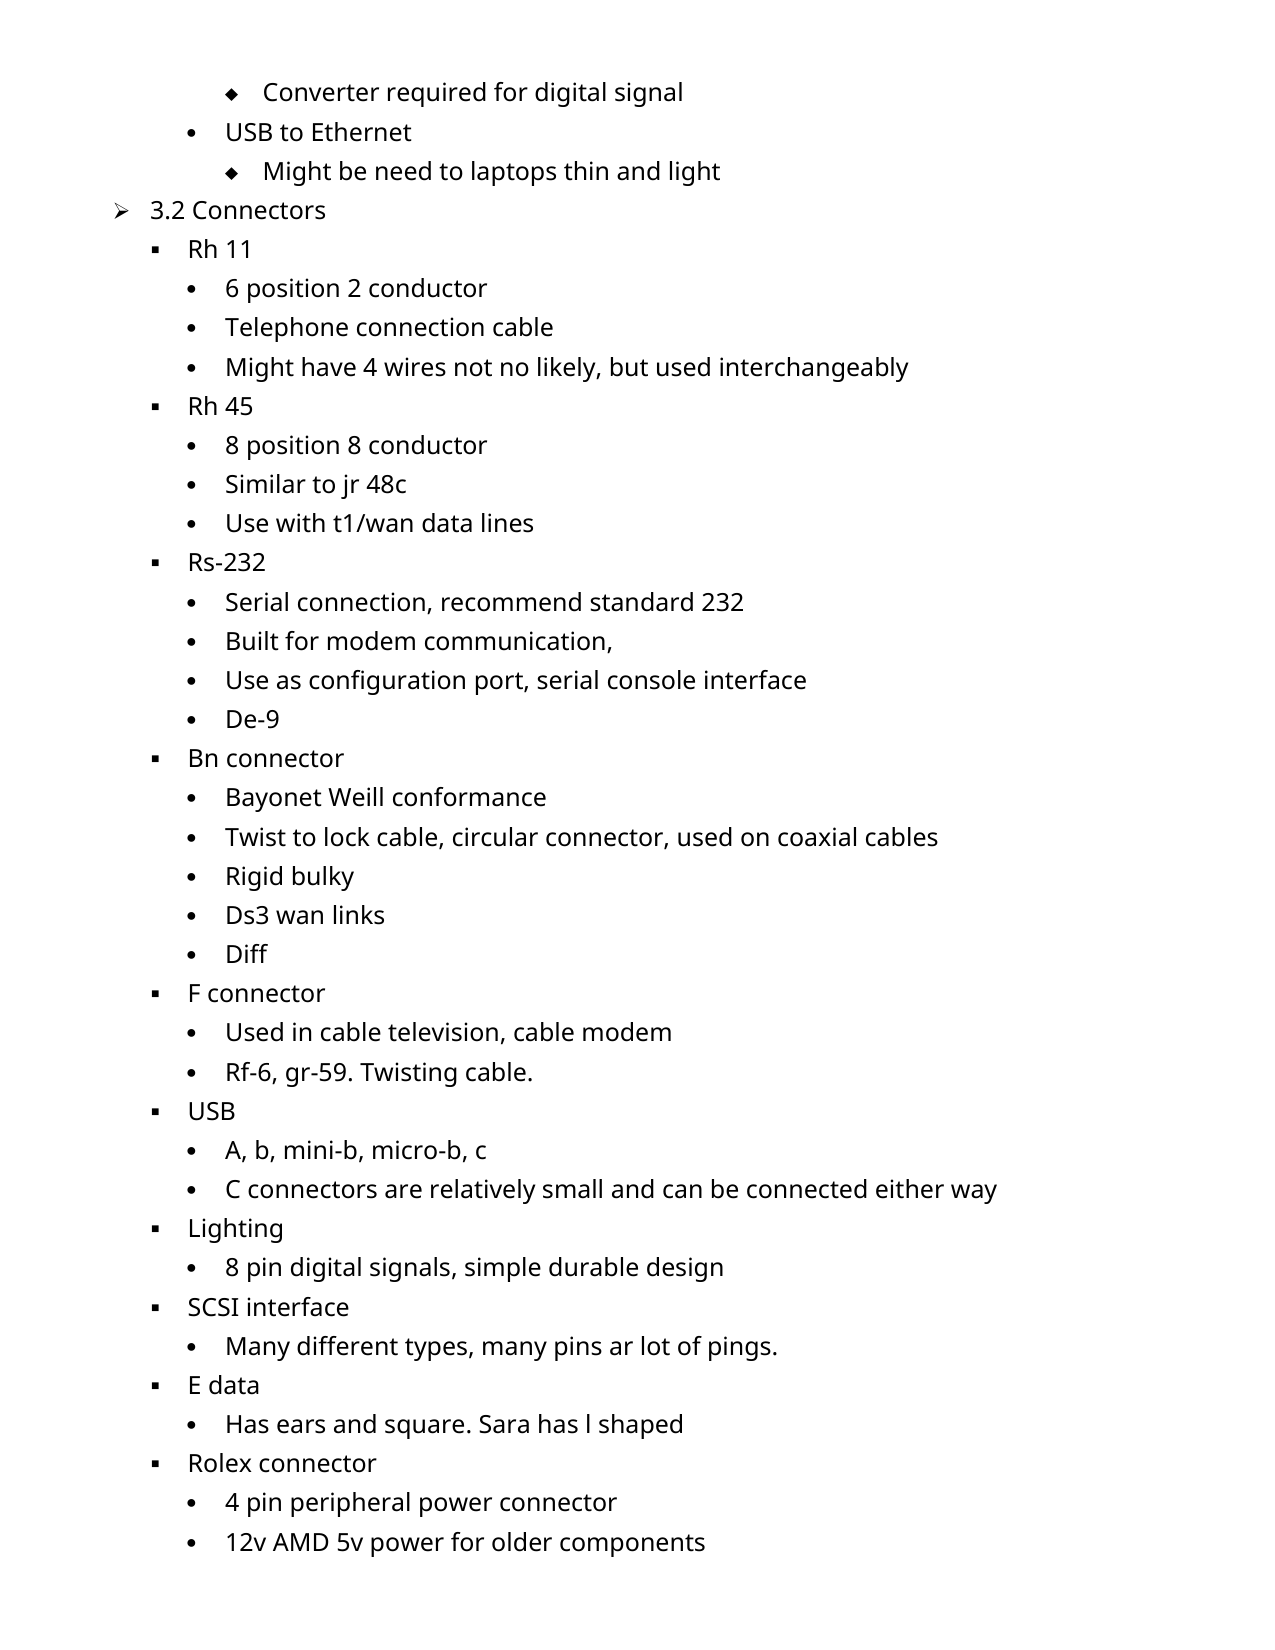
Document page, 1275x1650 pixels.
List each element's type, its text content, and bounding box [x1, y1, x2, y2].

list SCSI interface [150, 1289, 1200, 1323]
list Many different types, many pins ar lot of pings. [187, 1328, 1200, 1362]
list Diff [187, 937, 1200, 971]
list Used in cable television, cable modem [187, 1015, 1200, 1049]
list Rf-6, gr-59. Twisting cable. [187, 1054, 1200, 1088]
list Converter required for digital signal [225, 75, 1200, 109]
list Rigid bulky [187, 858, 1200, 892]
list Might be need to laptops thin and light [225, 153, 1200, 187]
list Lighting [150, 1211, 1200, 1245]
list Built for modem communication, [187, 623, 1200, 657]
list Rs-232 [150, 545, 1200, 579]
list USB [150, 1093, 1200, 1127]
list Rh 45 [150, 388, 1200, 422]
list USB to Ethernet [187, 114, 1200, 148]
list Telephone connection cable [187, 310, 1200, 344]
list E data [150, 1367, 1200, 1402]
list Rh 11 [150, 232, 1200, 266]
list 8 position 8 conductor [187, 427, 1200, 462]
list Serial connection, recommend standard 232 [187, 584, 1200, 618]
list Bayonet Weill conformance [187, 780, 1200, 814]
list 8 pin digital signals, simple durable design [187, 1250, 1200, 1284]
list 3.2 Connectors [112, 192, 1200, 227]
list Ds3 wan links [187, 897, 1200, 932]
list A, b, mini-b, micro-b, c [187, 1132, 1200, 1167]
list Similar to jr 48c [187, 467, 1200, 501]
list C connectors are relatively small and can be connected either way [187, 1172, 1200, 1206]
list 4 pin peripheral power connector [187, 1485, 1200, 1519]
list Use as configuration port, serial console interface [187, 662, 1200, 697]
list De-9 [187, 702, 1200, 736]
list Has ears and square. Sara has l shaped [187, 1407, 1200, 1441]
list 6 position 2 conductor [187, 271, 1200, 305]
list Twist to lock cable, circular connector, used on coaxial cables [187, 819, 1200, 853]
list F connector [150, 976, 1200, 1010]
list Use with t1/wan data lines [187, 506, 1200, 540]
list Might have 4 wires not no likely, but used interchangeably [187, 349, 1200, 383]
list Rolex connector [150, 1446, 1200, 1480]
list Bn connector [150, 741, 1200, 775]
list 12v AMD 5v power for older components [187, 1524, 1200, 1558]
